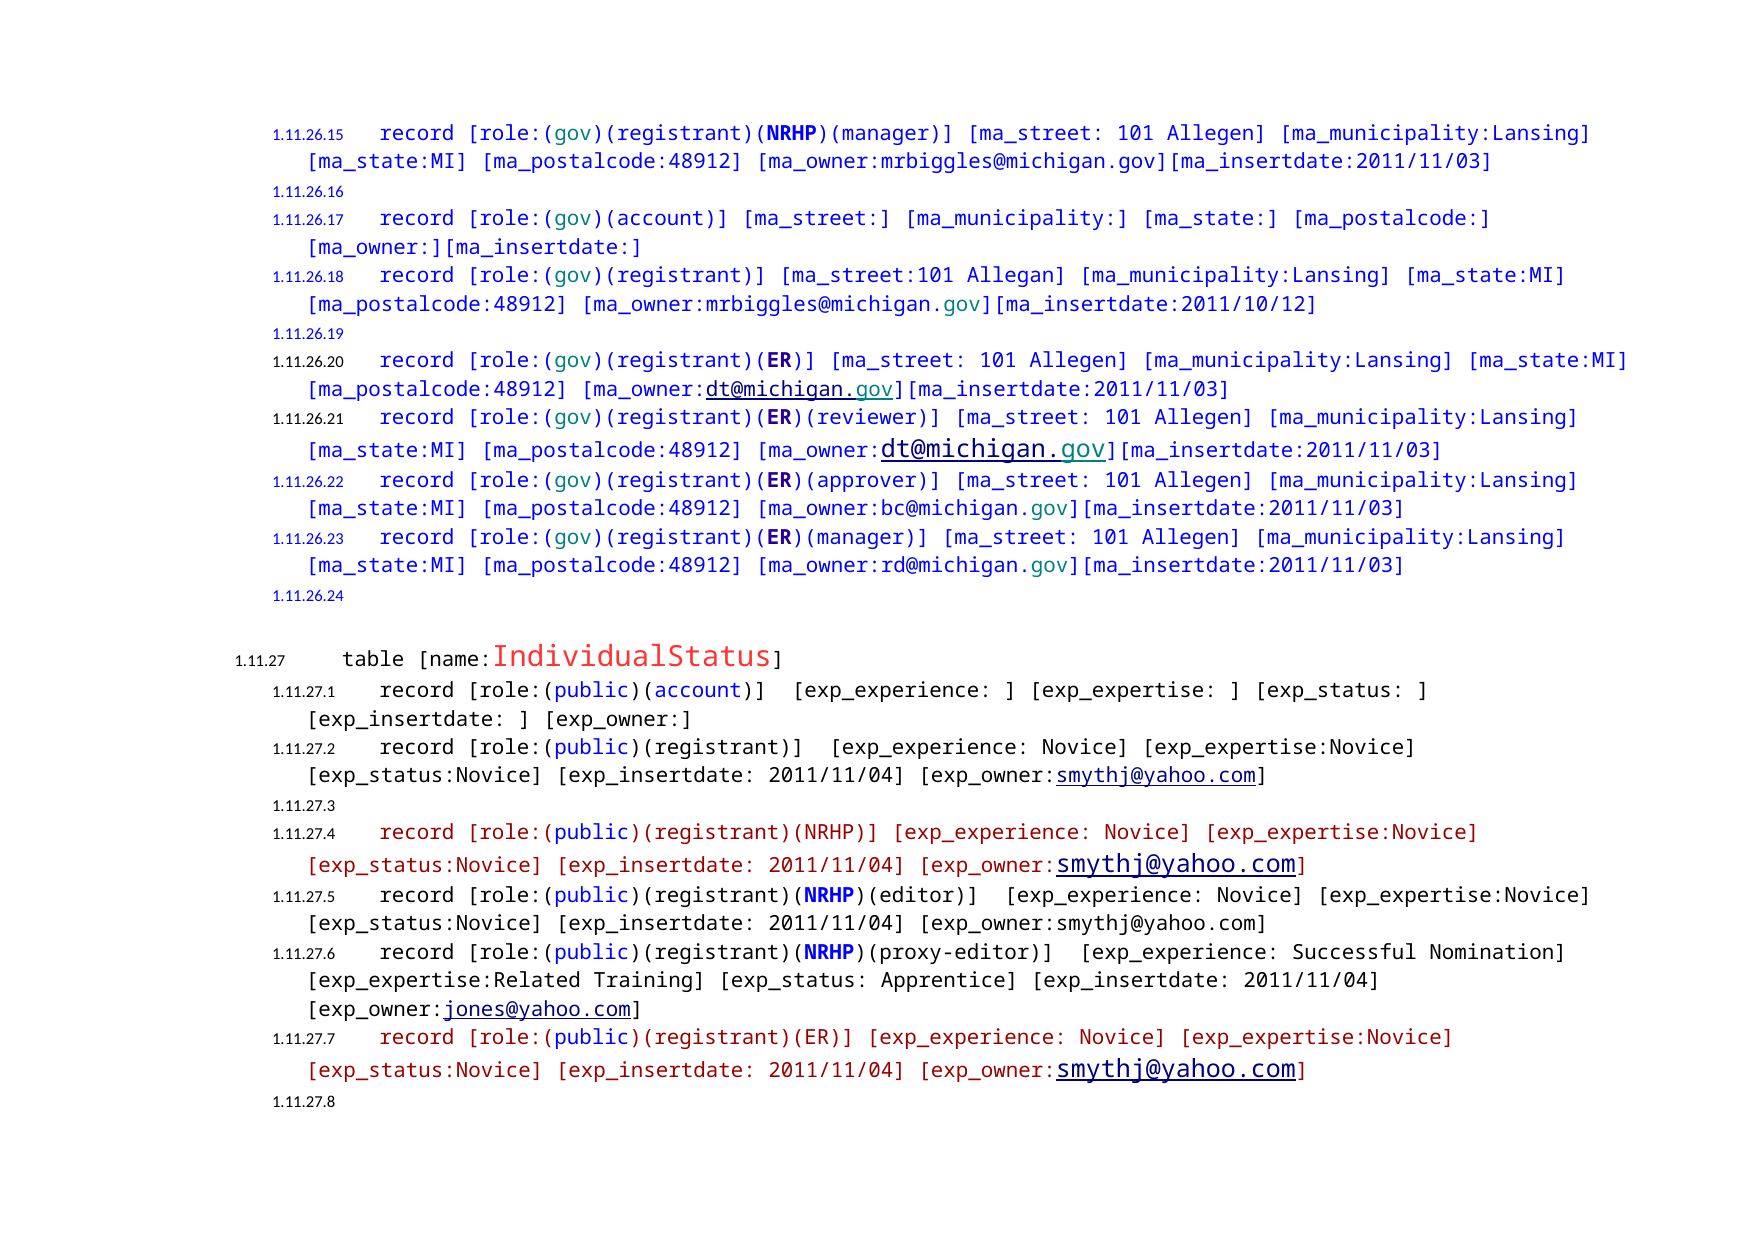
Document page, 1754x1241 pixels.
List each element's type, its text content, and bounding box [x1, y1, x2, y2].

list record [role:(gov)(registrant)(ER)(reviewer)] [ma_street: 101 Allegen] [ma_municipality:Lansing] [ma_state:MI] [ma_postalcode:48912] [ma_owner:dt@michigan.gov][ma_insertdate:2011/11/03] [268, 402, 1636, 465]
list record [role:(public)(registrant)(NRHP)(proxy-editor)] [exp_experience: Successful Nomination] [exp_expertise:Related Training] [exp_status: Apprentice] [exp_insertdate: 2011/11/04][exp_owner:jones@yahoo.com] [268, 937, 1636, 1022]
list record [role:(public)(registrant)(ER)] [exp_experience: Novice] [exp_expertise:Novice] [exp_status:Novice] [exp_insertdate: 2011/11/04] [exp_owner:smythj@yahoo.com] [268, 1022, 1636, 1085]
list record [role:(gov)(registrant)] [ma_street:101 Allegan] [ma_municipality:Lansing] [ma_state:MI] [ma_postalcode:48912] [ma_owner:mrbiggles@michigan.gov][ma_insertdate:2011/10/12] [268, 260, 1636, 317]
list record [role:(public)(registrant)(NRHP)(editor)] [exp_experience: Novice] [exp_expertise:Novice] [exp_status:Novice] [exp_insertdate: 2011/11/04] [exp_owner:smythj@yahoo.com] [268, 880, 1636, 937]
list record [role:(public)(registrant)] [exp_experience: Novice] [exp_expertise:Novice] [exp_status:Novice] [exp_insertdate: 2011/11/04] [exp_owner:smythj@yahoo.com] [268, 732, 1636, 789]
list record [role:(public)(registrant)(NRHP)] [exp_experience: Novice] [exp_expertise:Novice] [exp_status:Novice] [exp_insertdate: 2011/11/04] [exp_owner:smythj@yahoo.com] [268, 817, 1636, 880]
list record [role:(gov)(registrant)(ER)(approver)] [ma_street: 101 Allegen] [ma_municipality:Lansing] [ma_state:MI] [ma_postalcode:48912] [ma_owner:bc@michigan.gov][ma_insertdate:2011/11/03] [268, 465, 1636, 522]
list table [name:IndividualStatus] [231, 636, 1636, 675]
list record [role:(gov)(registrant)(NRHP)(manager)] [ma_street: 101 Allegen] [ma_municipality:Lansing] [ma_state:MI] [ma_postalcode:48912] [ma_owner:mrbiggles@michigan.gov][ma_insertdate:2011/11/03] [268, 118, 1636, 175]
list record [role:(gov)(registrant)(ER)(manager)] [ma_street: 101 Allegen] [ma_municipality:Lansing] [ma_state:MI] [ma_postalcode:48912] [ma_owner:rd@michigan.gov][ma_insertdate:2011/11/03] [268, 522, 1636, 579]
list record [role:(gov)(registrant)(ER)] [ma_street: 101 Allegen] [ma_municipality:Lansing] [ma_state:MI] [ma_postalcode:48912] [ma_owner:dt@michigan.gov][ma_insertdate:2011/11/03] [268, 346, 1636, 402]
list record [role:(gov)(account)] [ma_street:] [ma_municipality:] [ma_state:] [ma_postalcode:] [ma_owner:][ma_insertdate:] [268, 203, 1636, 260]
list record [role:(public)(account)] [exp_experience: ] [exp_expertise: ] [exp_status: ] [exp_insertdate: ] [exp_owner:] [268, 675, 1636, 732]
